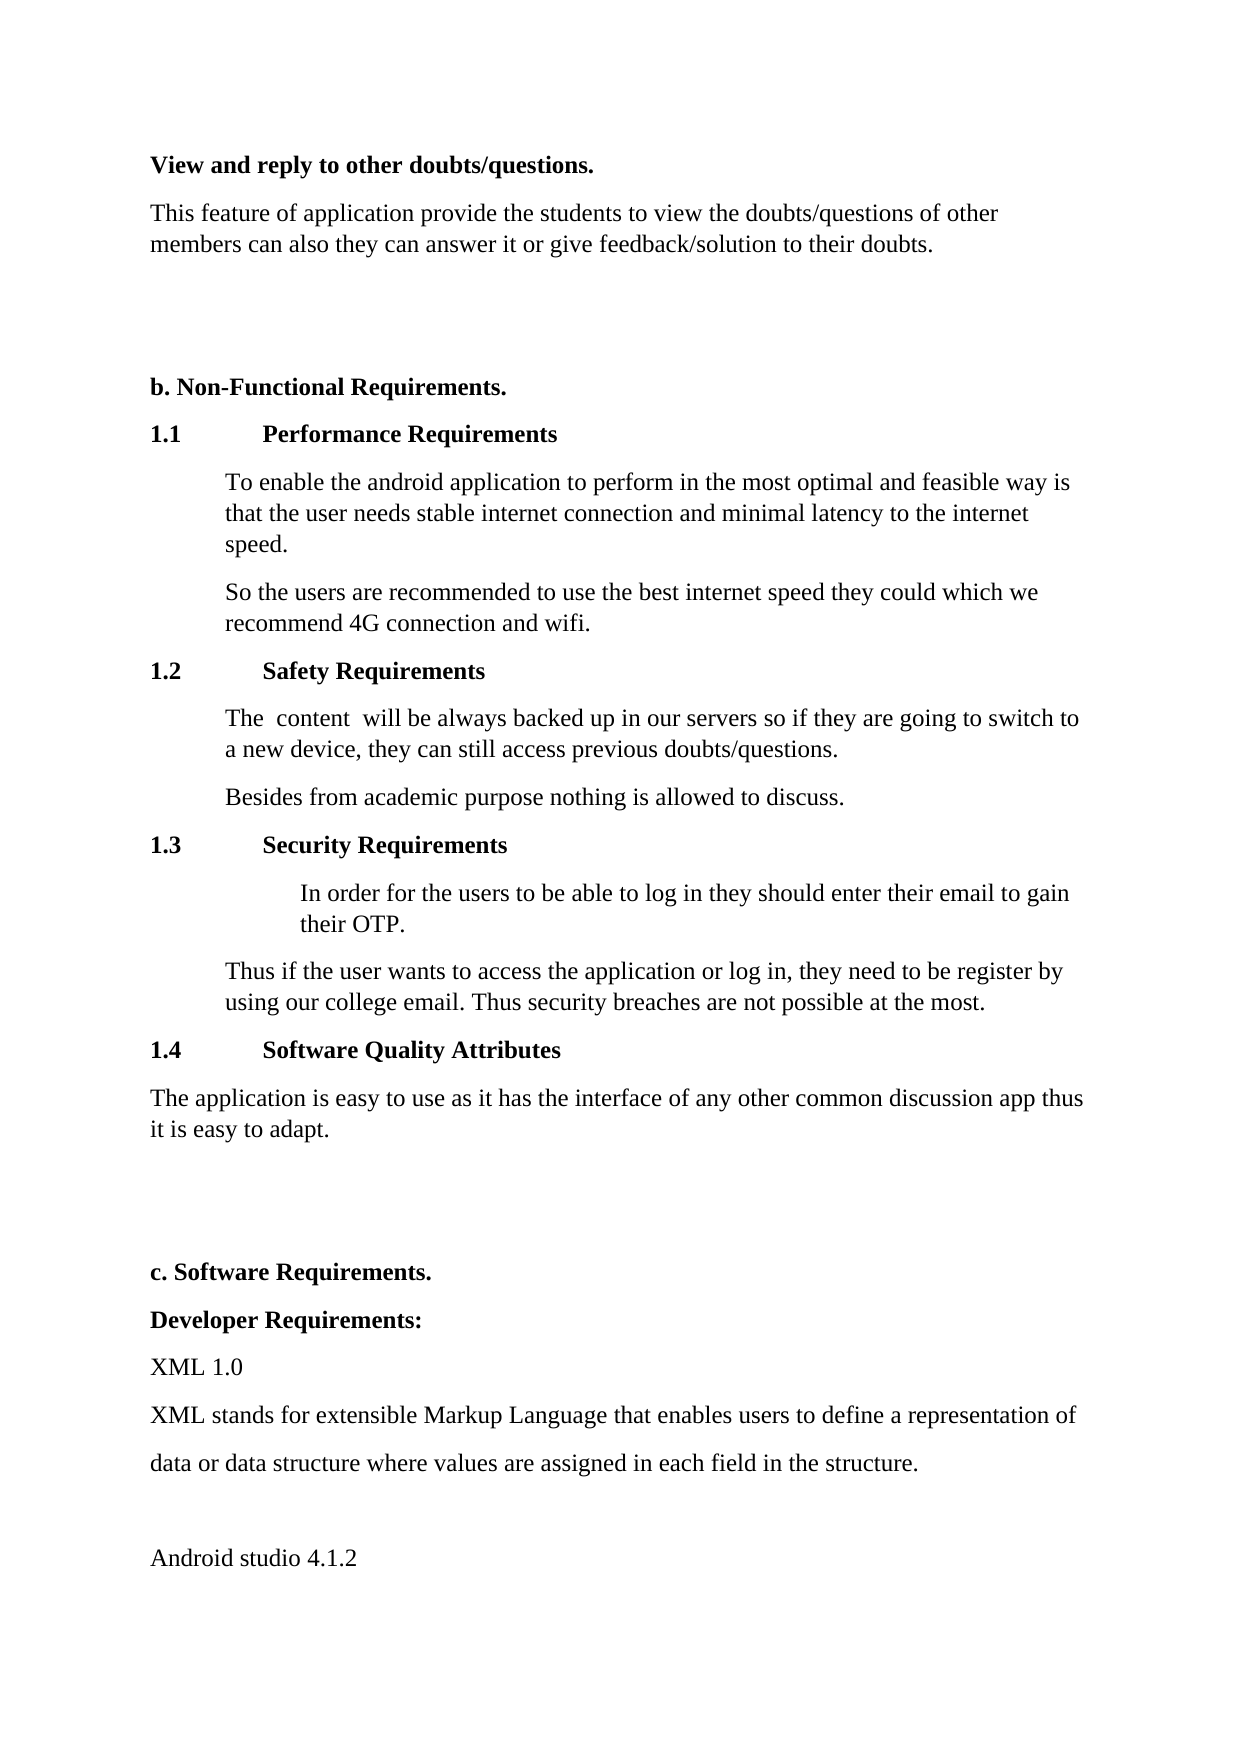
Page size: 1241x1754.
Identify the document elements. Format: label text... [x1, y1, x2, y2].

text Developer Requirements: [150, 1305, 1090, 1333]
text c. Software Requirements. [150, 1257, 1090, 1286]
text The application is easy to use as it has the interface of any other common discussion app thus it is easy to adapt. [150, 1083, 1090, 1143]
text data or data structure where values are assigned in each field in the structure. [150, 1448, 1090, 1477]
list Security Requirements [150, 830, 1090, 859]
text XML stands for extensible Markup Language that enables users to define a representation of [150, 1400, 1090, 1429]
text Thus if the user wants to access the application or log in, they need to be register by using our college email. Thus security breaches are not possible at the most. [225, 956, 1090, 1016]
text b. Non-Functional Requirements. [150, 372, 1090, 401]
text So the users are recommended to use the best internet speed they could which we recommend 4G connection and wifi. [225, 577, 1090, 637]
text The content will be always backed up in our servers so if they are going to switch to a new device, they can still access previous doubts/questions. [225, 703, 1090, 763]
text In order for the users to be able to log in they should enter their email to gain their OTP. [300, 878, 1090, 937]
text Besides from academic purpose nothing is allowed to discuss. [225, 782, 1090, 811]
text To enable the android application to perform in the most optimal and feasible way is that the user needs stable internet connection and minimal latency to the internet speed. [225, 467, 1090, 558]
list Safety Requirements [150, 656, 1090, 684]
text XML 1.0 [150, 1352, 1090, 1381]
text View and reply to other doubts/questions. [150, 150, 1090, 179]
text Android studio 4.1.2 [150, 1543, 1090, 1572]
text This feature of application provide the students to view the doubts/questions of other members can also they can answer it or give feedback/solution to their doubts. [150, 198, 1090, 257]
list Software Quality Attributes [150, 1035, 1090, 1064]
list Performance Requirements [150, 419, 1090, 448]
